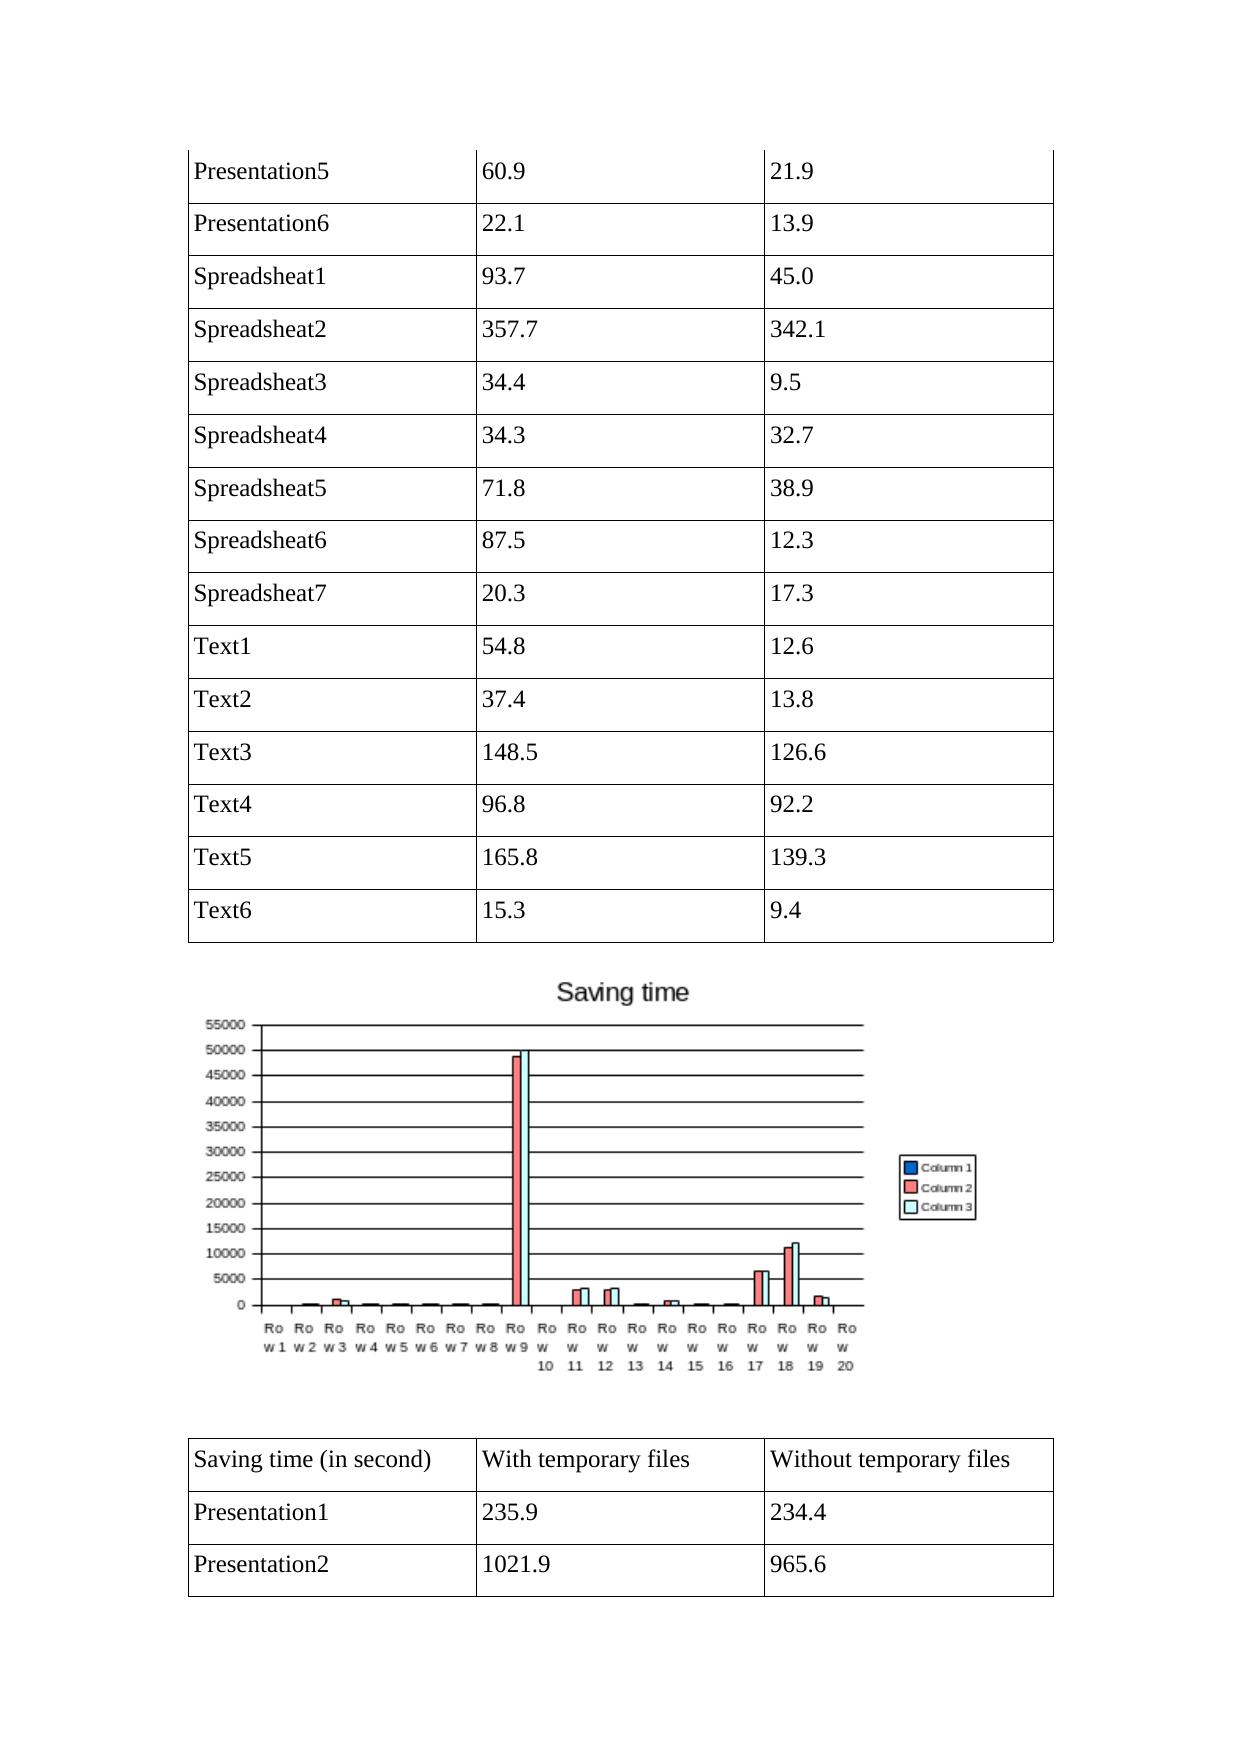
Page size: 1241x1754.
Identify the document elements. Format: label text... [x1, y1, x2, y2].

table_cell 9.4 [765, 890, 1053, 942]
table_cell 1021.9 [477, 1545, 764, 1596]
table_cell Presentation2 [189, 1545, 476, 1596]
table_cell Text6 [189, 890, 476, 942]
table_cell 15.3 [477, 890, 764, 942]
table_cell 9.5 [765, 362, 1053, 414]
table_cell 32.7 [765, 415, 1053, 467]
table_cell 342.1 [765, 309, 1053, 361]
table_cell 93.7 [477, 256, 764, 308]
table_cell Text5 [189, 837, 476, 889]
table_cell Presentation5 [189, 150, 476, 203]
table_cell 87.5 [477, 521, 764, 572]
table_cell 17.3 [765, 573, 1053, 625]
table_cell 37.4 [477, 679, 764, 731]
table_cell 45.0 [765, 256, 1053, 308]
table_cell 20.3 [477, 573, 764, 625]
table_cell 235.9 [477, 1492, 764, 1544]
table_cell Spreadsheat4 [189, 415, 476, 467]
table_cell Presentation6 [189, 204, 476, 255]
table_cell Spreadsheat6 [189, 521, 476, 572]
table_cell 148.5 [477, 732, 764, 784]
table_cell Spreadsheat3 [189, 362, 476, 414]
table_cell 13.8 [765, 679, 1053, 731]
table_cell 165.8 [477, 837, 764, 889]
table_cell 12.3 [765, 521, 1053, 572]
table_cell 60.9 [477, 150, 764, 203]
table_cell 139.3 [765, 837, 1053, 889]
table_cell 92.2 [765, 785, 1053, 836]
table_cell 965.6 [765, 1545, 1053, 1596]
table_cell 357.7 [477, 309, 764, 361]
table_header Without temporary files [765, 1439, 1053, 1491]
table_cell Text2 [189, 679, 476, 731]
table_cell 71.8 [477, 468, 764, 520]
table_header With temporary files [477, 1439, 764, 1491]
table_cell Spreadsheat2 [189, 309, 476, 361]
table_cell Spreadsheat1 [189, 256, 476, 308]
table_cell Text4 [189, 785, 476, 836]
table_cell 126.6 [765, 732, 1053, 784]
table_cell 34.4 [477, 362, 764, 414]
table_cell 34.3 [477, 415, 764, 467]
table_cell 234.4 [765, 1492, 1053, 1544]
table_cell Spreadsheat5 [189, 468, 476, 520]
table_cell 21.9 [765, 150, 1053, 203]
table_cell Spreadsheat7 [189, 573, 476, 625]
table_cell Text3 [189, 732, 476, 784]
table_cell 38.9 [765, 468, 1053, 520]
table_cell 54.8 [477, 626, 764, 678]
table_cell 13.9 [765, 204, 1053, 255]
table_cell 96.8 [477, 785, 764, 836]
table_cell Text1 [189, 626, 476, 678]
table_cell Presentation1 [189, 1492, 476, 1544]
table_cell 22.1 [477, 204, 764, 255]
table_cell 12.6 [765, 626, 1053, 678]
table_header Saving time (in second) [189, 1439, 476, 1491]
